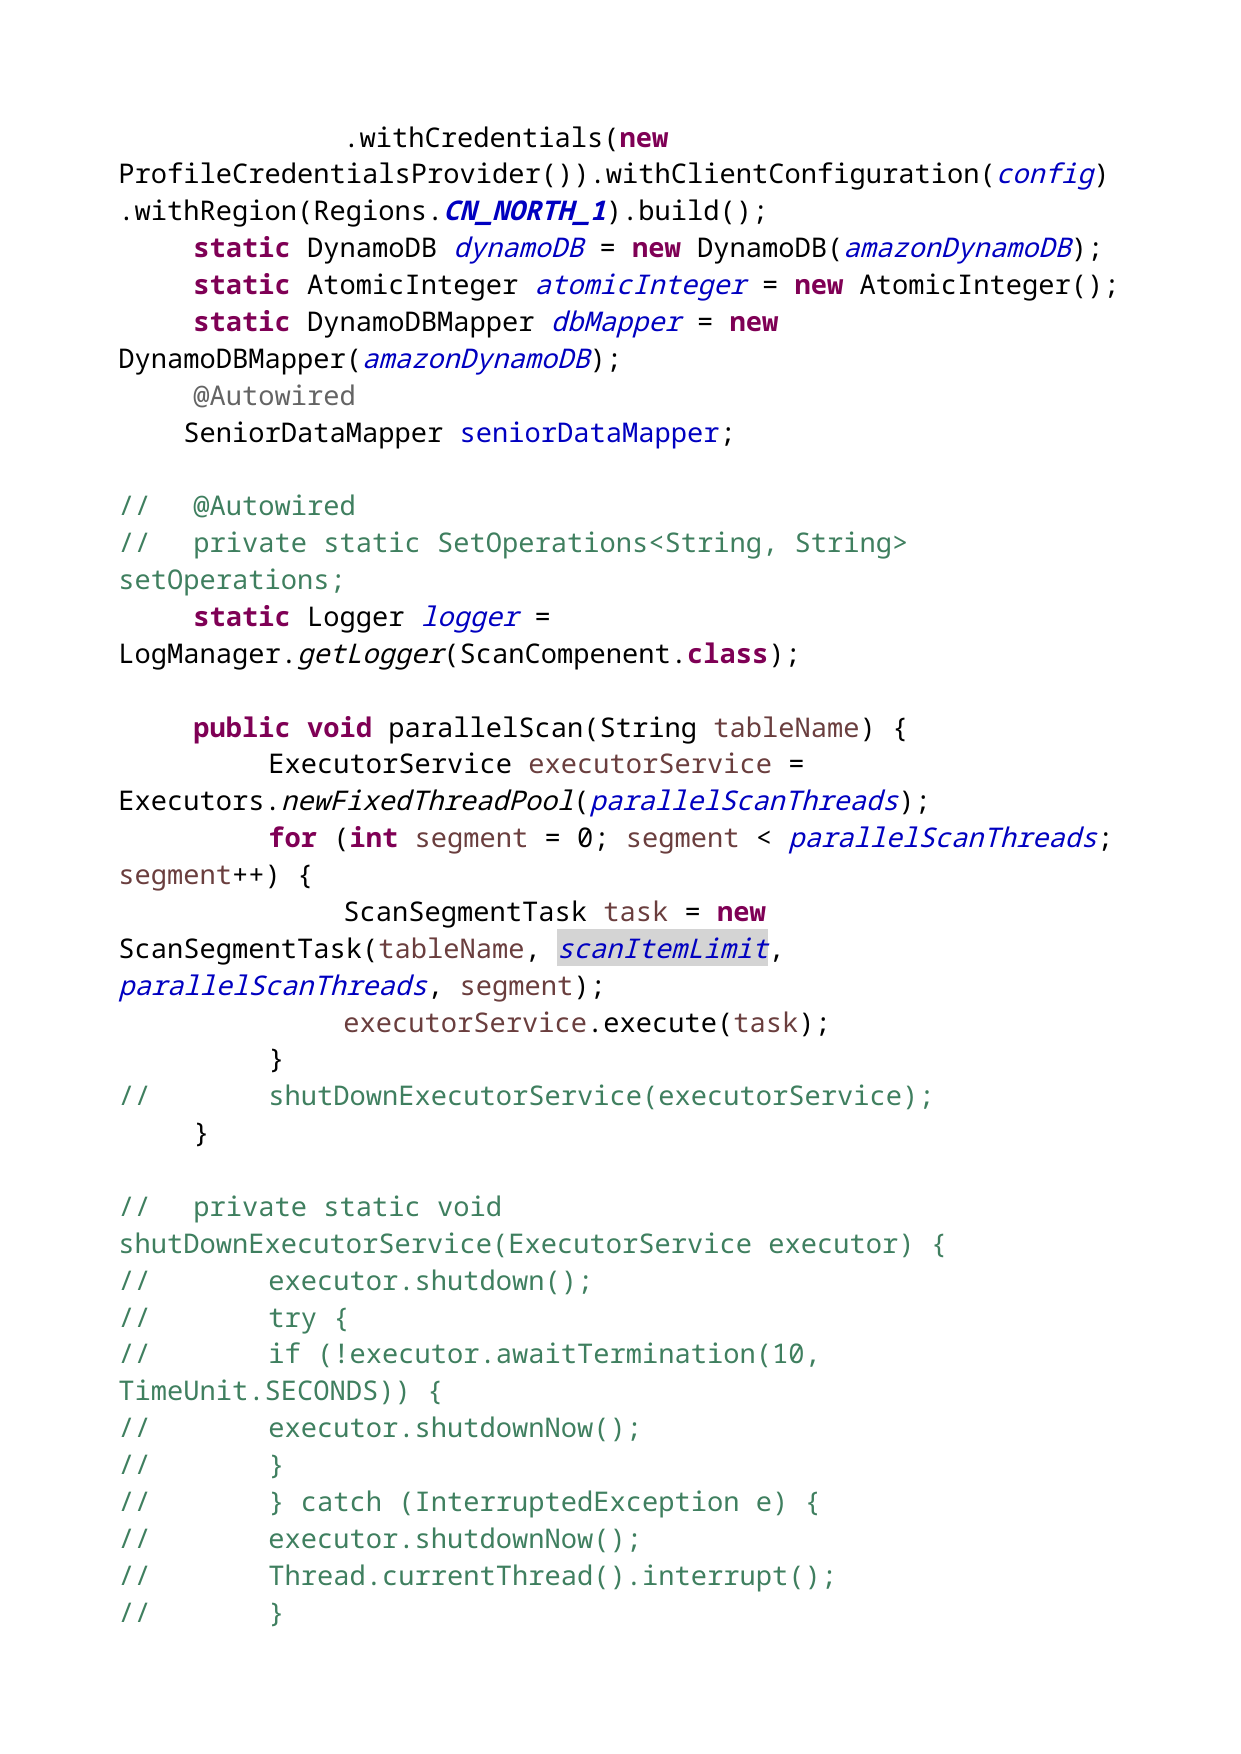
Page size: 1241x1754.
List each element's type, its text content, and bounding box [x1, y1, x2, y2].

text ScanSegmentTask task = new ScanSegmentTask(tableName, scanItemLimit, parallelScanThreads, segment); [118, 892, 1122, 1003]
text // private static void shutDownExecutorService(ExecutorService executor) { [118, 1187, 1122, 1261]
text // try { [118, 1298, 1122, 1335]
text // Thread.currentThread().interrupt(); [118, 1556, 1122, 1593]
text static DynamoDBMapper dbMapper = new DynamoDBMapper(amazonDynamoDB); [118, 302, 1122, 376]
text .withCredentials(new ProfileCredentialsProvider()).withClientConfiguration(config).withRegion(Regions.CN_NORTH_1).build(); [118, 118, 1122, 229]
text // } [118, 1593, 1122, 1630]
text executorService.execute(task); [118, 1003, 1122, 1040]
text // } [118, 1446, 1122, 1482]
text static DynamoDB dynamoDB = new DynamoDB(amazonDynamoDB); [118, 229, 1122, 266]
text } [118, 1114, 1122, 1151]
text // shutDownExecutorService(executorService); [118, 1077, 1122, 1114]
text for (int segment = 0; segment < parallelScanThreads; segment++) { [118, 819, 1122, 892]
text ExecutorService executorService = Executors.newFixedThreadPool(parallelScanThreads); [118, 745, 1122, 819]
text static Logger logger = LogManager.getLogger(ScanCompenent.class); [118, 597, 1122, 671]
text static AtomicInteger atomicInteger = new AtomicInteger(); [118, 266, 1122, 302]
text // @Autowired [118, 487, 1122, 524]
text @Autowired [118, 376, 1122, 413]
text public void parallelScan(String tableName) { [118, 708, 1122, 745]
text // } catch (InterruptedException e) { [118, 1482, 1122, 1519]
text // private static SetOperations<String, String> setOperations; [118, 524, 1122, 597]
text } [118, 1040, 1122, 1077]
text // executor.shutdownNow(); [118, 1409, 1122, 1446]
text // executor.shutdown(); [118, 1261, 1122, 1298]
text // executor.shutdownNow(); [118, 1519, 1122, 1556]
text // if (!executor.awaitTermination(10, TimeUnit.SECONDS)) { [118, 1335, 1122, 1409]
text SeniorDataMapper seniorDataMapper; [118, 413, 1122, 450]
